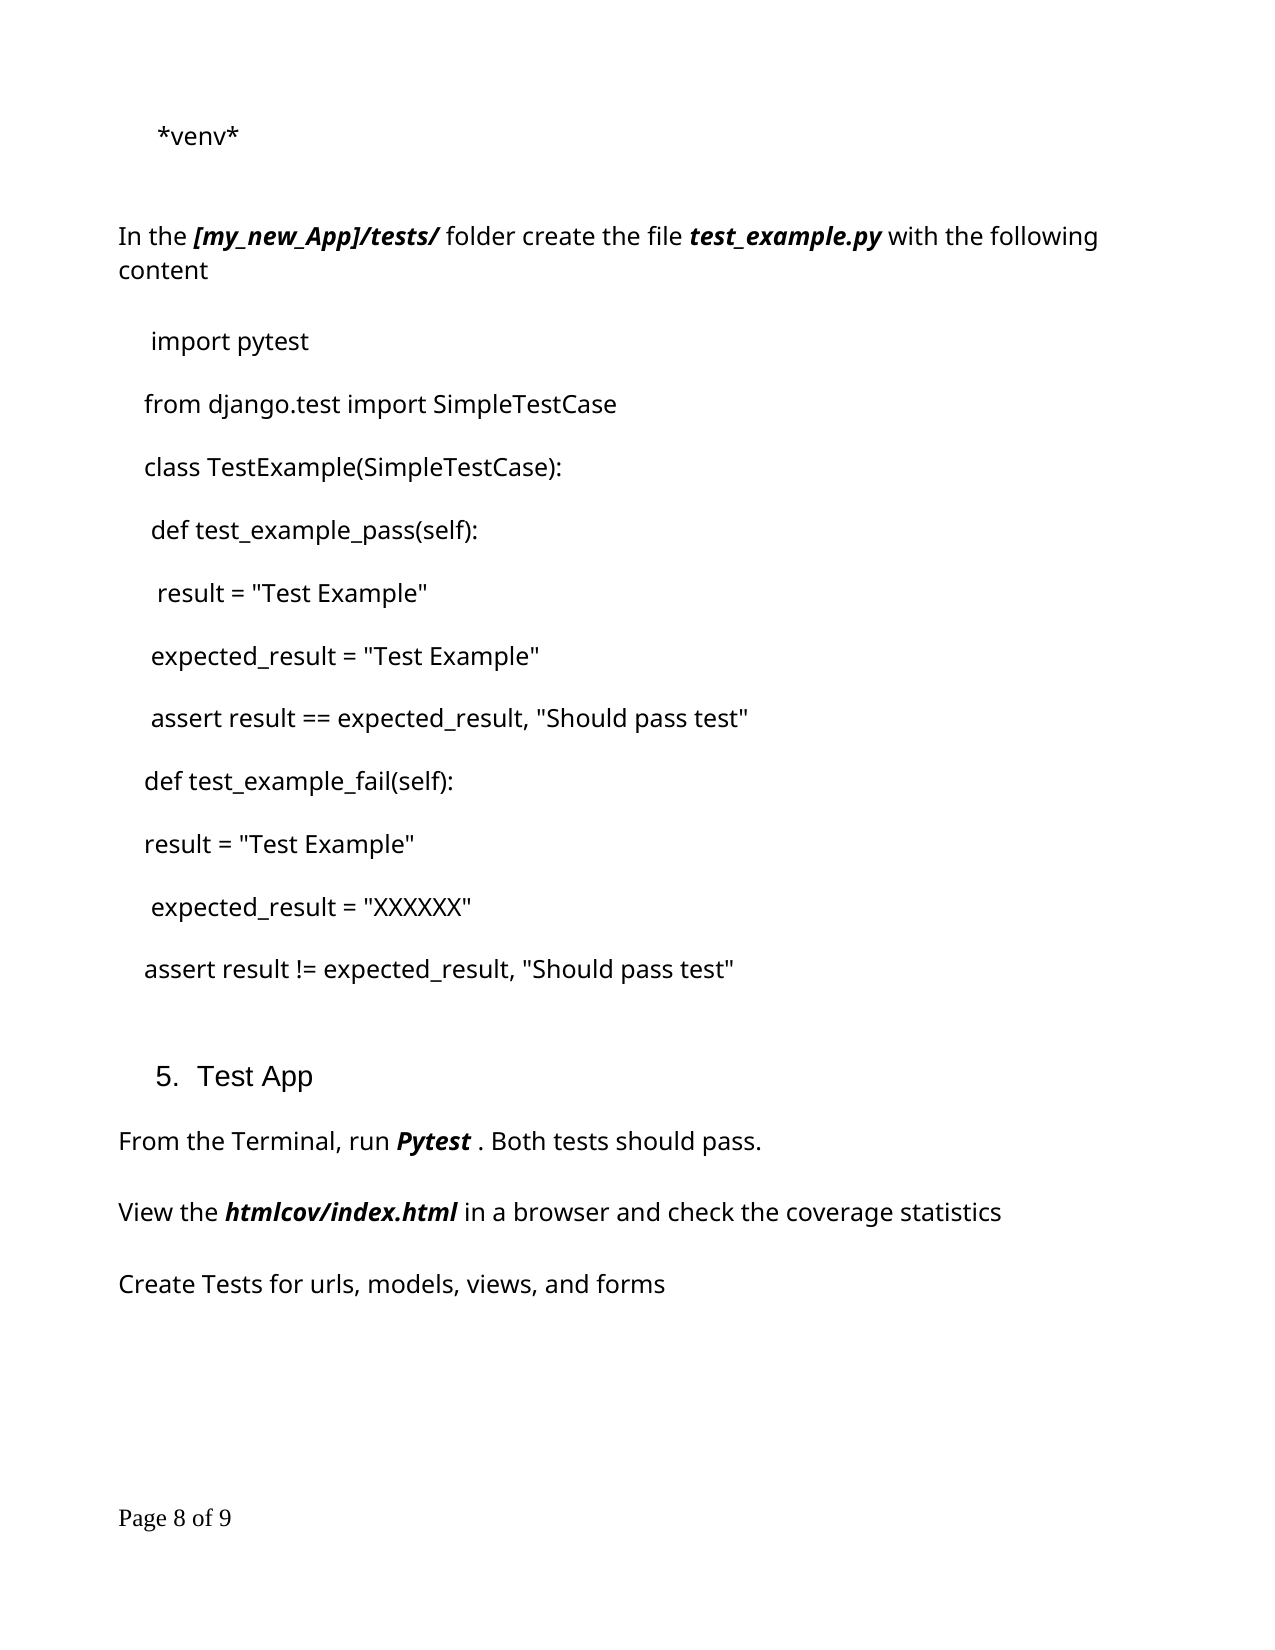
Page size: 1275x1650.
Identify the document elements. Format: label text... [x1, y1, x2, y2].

text import pytest [118, 324, 1157, 358]
text result = "Test Example" [118, 575, 1157, 609]
text def test_example_pass(self): [118, 512, 1157, 547]
text result = "Test Example" [118, 827, 1157, 861]
text In the [my_new_App]/tests/ folder create the file test_example.py with the following content [118, 218, 1157, 287]
text View the htmlcov/index.html in a browser and check the coverage statistics [118, 1195, 1157, 1229]
subtitle Test App [155, 1059, 1157, 1092]
text expected_result = "XXXXXX" [118, 889, 1157, 923]
text from django.test import SimpleTestCase [118, 387, 1157, 421]
text assert result != expected_result, "Should pass test" [118, 952, 1157, 986]
text expected_result = "Test Example" [118, 638, 1157, 672]
text Create Tests for urls, models, views, and forms [118, 1267, 1157, 1301]
text From the Terminal, run Pytest . Both tests should pass. [118, 1123, 1157, 1158]
text class TestExample(SimpleTestCase): [118, 450, 1157, 484]
text def test_example_fail(self): [118, 764, 1157, 798]
text assert result == expected_result, "Should pass test" [118, 701, 1157, 735]
text *venv* [118, 118, 1157, 152]
